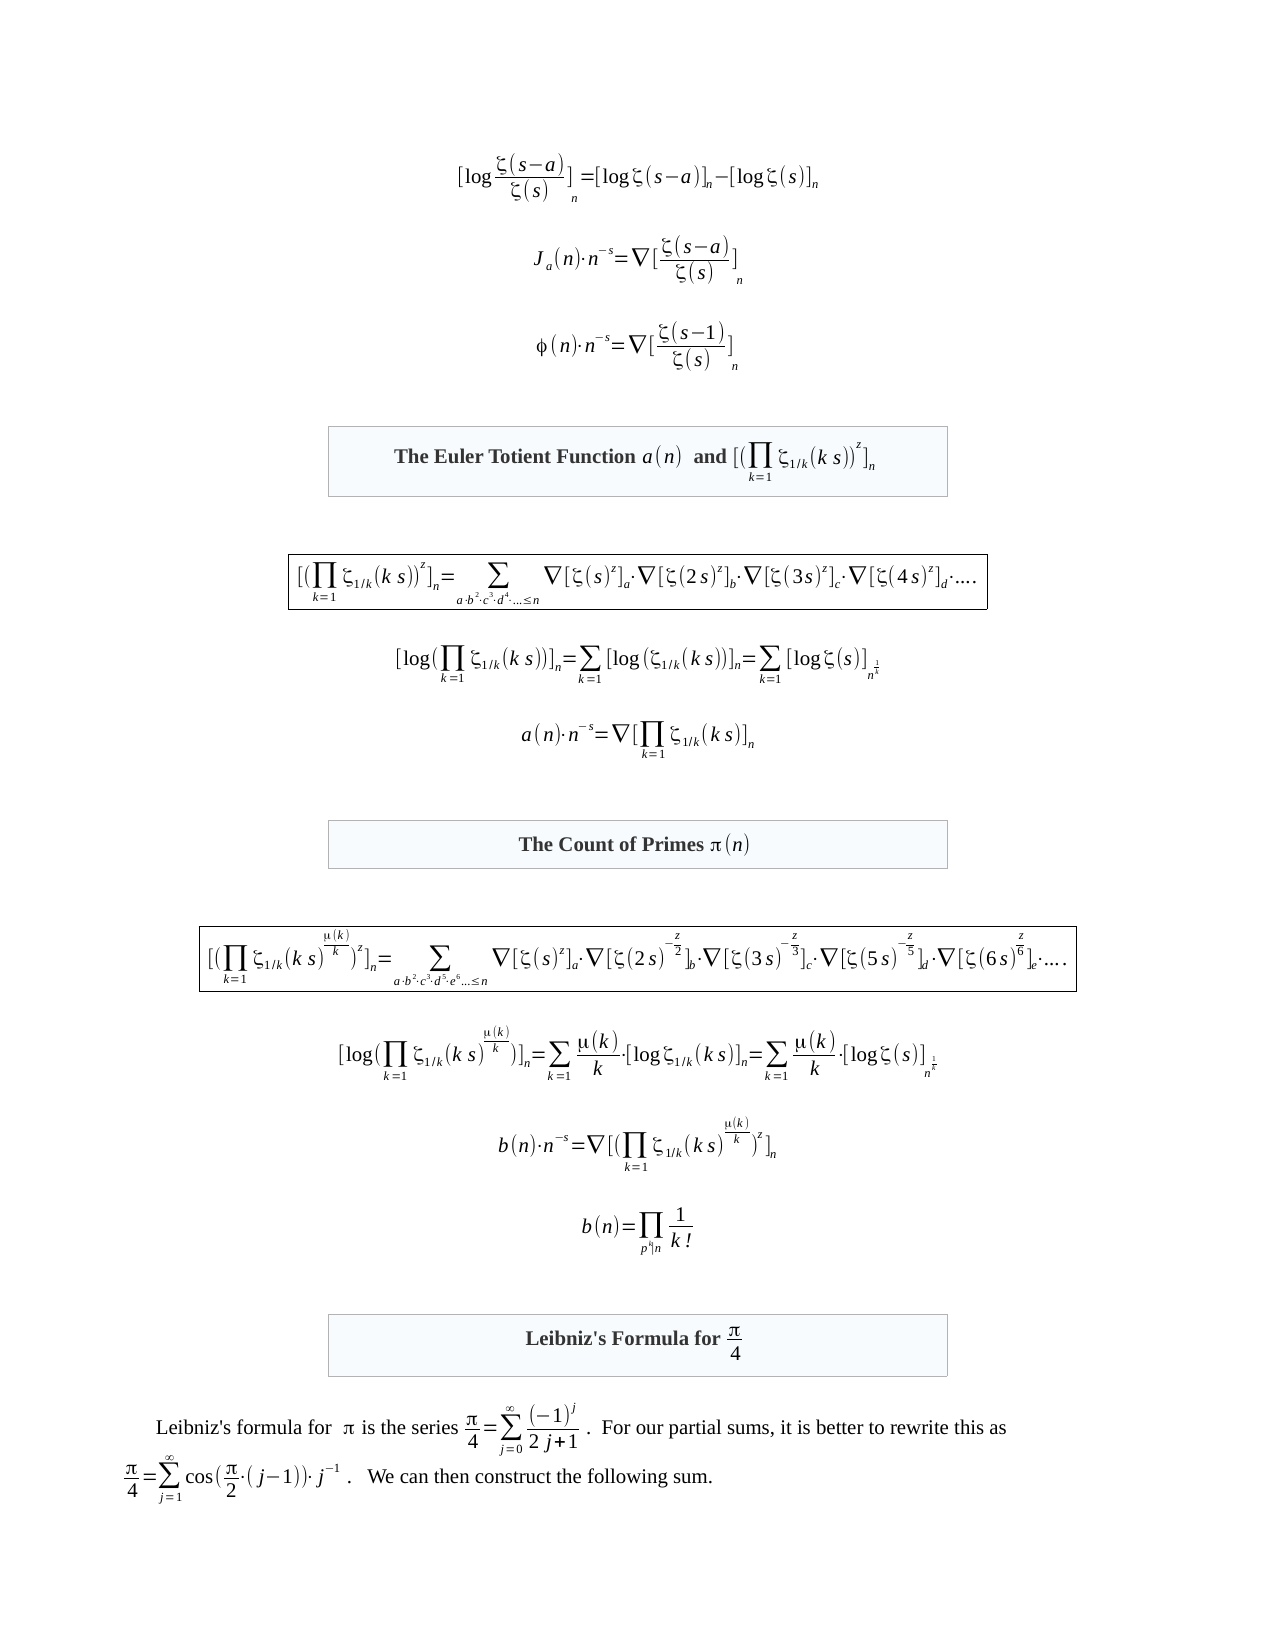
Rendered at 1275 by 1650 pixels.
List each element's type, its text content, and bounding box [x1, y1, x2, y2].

text Leibniz's Formula for [329, 1315, 947, 1376]
text The Count of Primes [329, 821, 947, 868]
text The Euler Totient Function and [329, 427, 947, 496]
text Leibniz's formula for is the series. For our partial sums, it is better to rewrite this as. We can then construct the following sum. [118, 1400, 1157, 1504]
